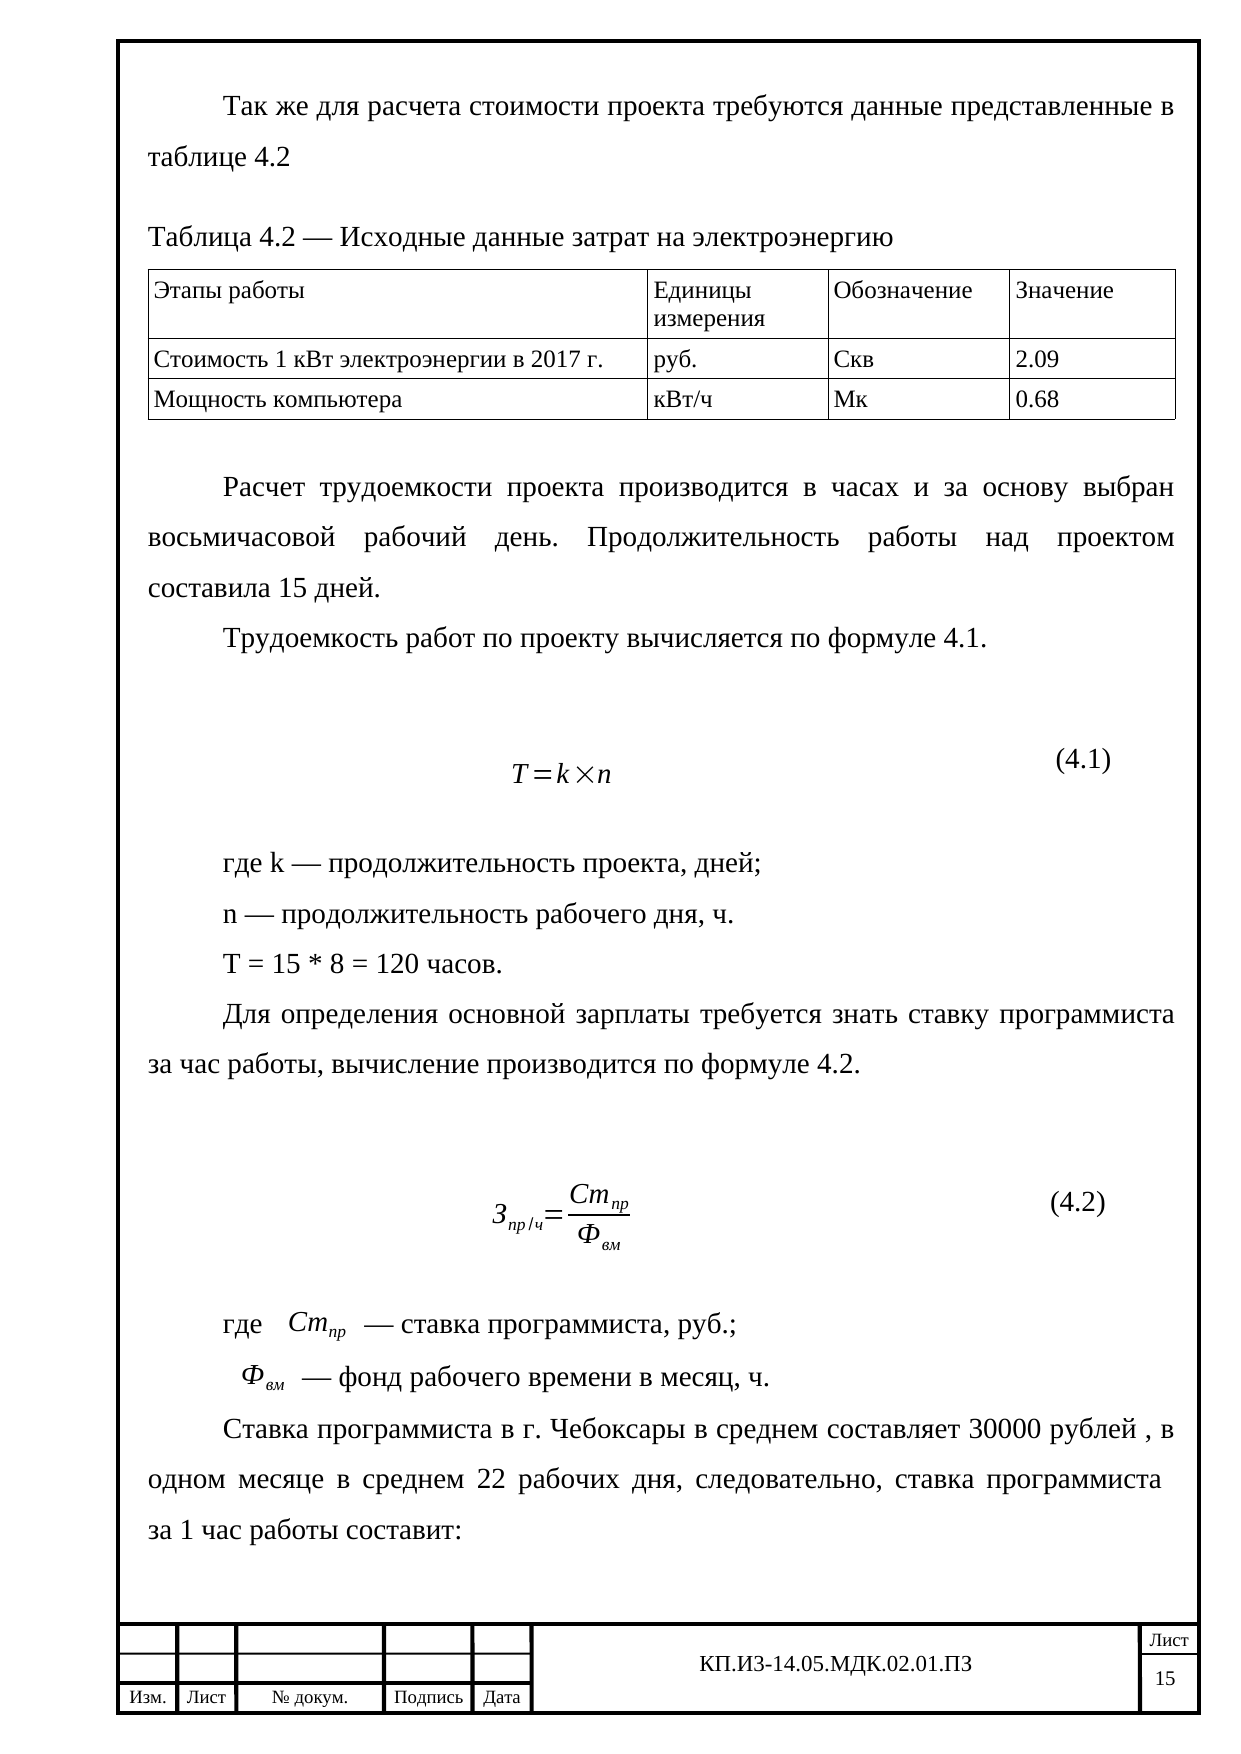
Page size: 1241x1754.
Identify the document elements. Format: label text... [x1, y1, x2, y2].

text n — продолжительность рабочего дня, ч. [148, 896, 1175, 929]
text где k — продолжительность проекта, дней; [148, 845, 1175, 879]
table_cell руб. [648, 339, 828, 378]
table_header [148, 721, 975, 795]
table_cell 2,09 [1010, 339, 1175, 378]
text Для определения основной зарплаты требуется знать ставку программиста за час работы, вычисление производится по формуле 4.2. [148, 996, 1175, 1080]
table_header (4.2) [975, 1147, 1175, 1254]
text Т = 15 * 8 = 120 часов. [148, 946, 1175, 979]
table_header Обозначение [829, 270, 1009, 338]
text Трудоемкость работ по проекту вычисляется по формуле 4.1. [148, 620, 1175, 653]
table_header Значение [1010, 270, 1175, 338]
table_cell Мк [829, 379, 1009, 419]
table_cell Мощность компьютера [149, 379, 647, 419]
table_header Единицы измерения [648, 270, 828, 338]
table_header (4.1) [975, 721, 1175, 795]
text Расчет трудоемкости проекта производится в часах и за основу выбран восьмичасовой рабочий день. Продолжительность работы над проектом составила 15 дней. [148, 469, 1175, 603]
table_cell Скв [829, 339, 1009, 378]
text где — ставка программиста, руб.; [148, 1304, 1175, 1341]
text Так же для расчета стоимости проекта требуются данные представленные в таблице 4.2 [148, 88, 1175, 172]
text Таблица 4.2 — Исходные данные затрат на электроэнергию [148, 219, 1175, 252]
text — фонд рабочего времени в месяц, ч. [148, 1358, 1175, 1394]
table_cell 0,68 [1010, 379, 1175, 419]
text Ставка программиста в г. Чебоксары в среднем составляет 30000 рублей , в одном месяце в среднем 22 рабочих дня, следовательно, ставка программиста за 1 час работы составит: [148, 1411, 1175, 1545]
table_cell кВт/ч [648, 379, 828, 419]
table_header Этапы работы [149, 270, 647, 338]
table_header [148, 1147, 975, 1254]
table_cell Стоимость 1 кВт электроэнергии в 2017 г. [149, 339, 647, 378]
